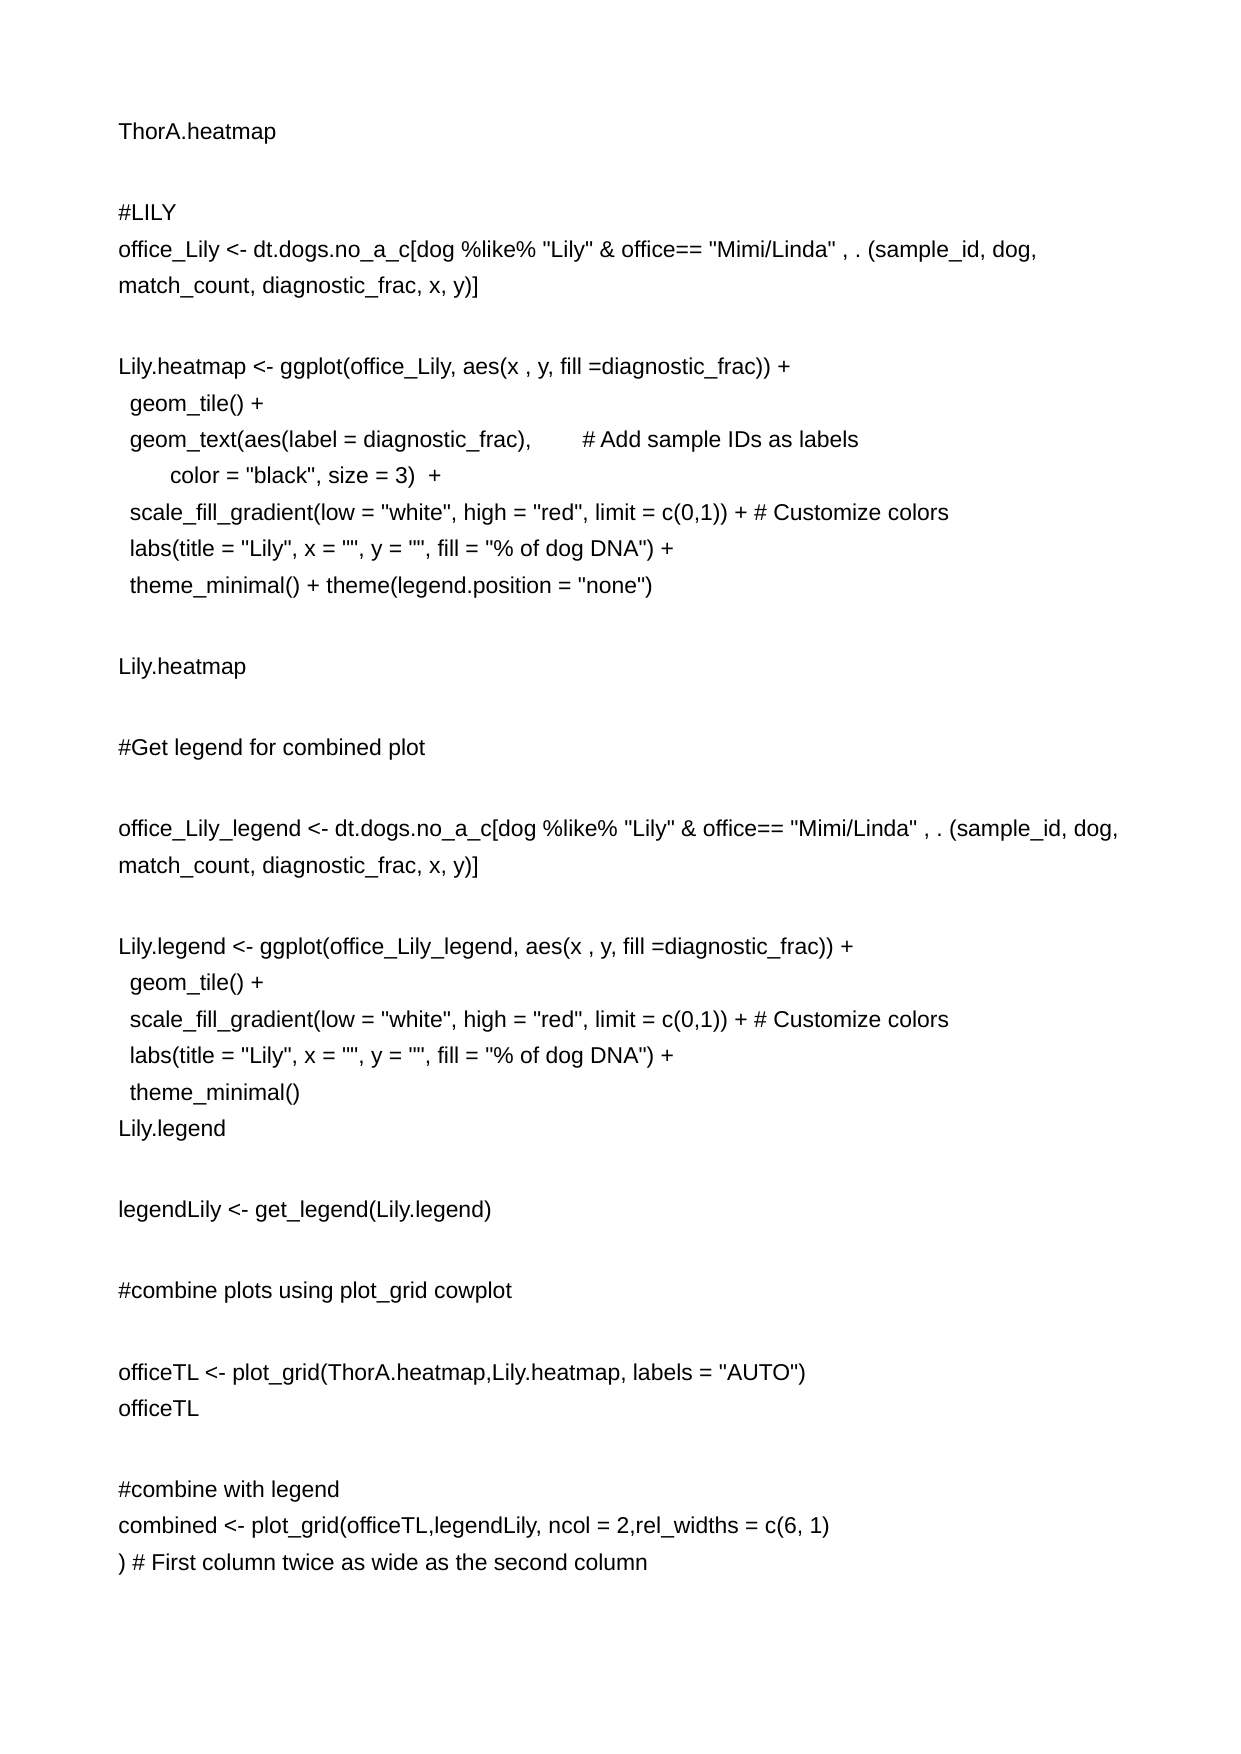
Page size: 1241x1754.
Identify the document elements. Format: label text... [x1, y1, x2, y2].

text Lily.legend <- ggplot(office_Lily_legend, aes(x , y, fill =diagnostic_frac)) + [118, 933, 1122, 959]
text #combine plots using plot_grid cowplot [118, 1277, 1122, 1304]
text #combine with legend [118, 1476, 1122, 1502]
text labs(title = "Lily", x = "", y = "", fill = "% of dog DNA") + [118, 1042, 1122, 1068]
text officeTL <- plot_grid(ThorA.heatmap,Lily.heatmap, labels = "AUTO") [118, 1358, 1122, 1385]
text office_Lily_legend <- dt.dogs.no_a_c[dog %like% "Lily" & office== "Mimi/Linda" , . (sample_id, dog, match_count, diagnostic_frac, x, y)] [118, 815, 1122, 878]
text Lily.heatmap <- ggplot(office_Lily, aes(x , y, fill =diagnostic_frac)) + [118, 353, 1122, 379]
text Lily.heatmap [118, 653, 1122, 679]
text labs(title = "Lily", x = "", y = "", fill = "% of dog DNA") + [118, 535, 1122, 562]
text officeTL [118, 1395, 1122, 1421]
text theme_minimal() [118, 1078, 1122, 1105]
text office_Lily <- dt.dogs.no_a_c[dog %like% "Lily" & office== "Mimi/Linda" , . (sample_id, dog, match_count, diagnostic_frac, x, y)] [118, 236, 1122, 298]
text color = "black", size = 3) + [118, 462, 1122, 489]
text theme_minimal() + theme(legend.position = "none") [118, 572, 1122, 598]
text legendLily <- get_legend(Lily.legend) [118, 1196, 1122, 1222]
text geom_tile() + [118, 389, 1122, 416]
text #LILY [118, 199, 1122, 226]
text Lily.legend [118, 1115, 1122, 1141]
text geom_text(aes(label = diagnostic_frac), # Add sample IDs as labels [118, 426, 1122, 452]
text ThorA.heatmap [118, 118, 1122, 144]
text #Get legend for combined plot [118, 734, 1122, 761]
text scale_fill_gradient(low = "white", high = "red", limit = c(0,1)) + # Customize colors [118, 1006, 1122, 1032]
text scale_fill_gradient(low = "white", high = "red", limit = c(0,1)) + # Customize colors [118, 499, 1122, 525]
text ) # First column twice as wide as the second column [118, 1549, 1122, 1575]
text geom_tile() + [118, 969, 1122, 996]
text combined <- plot_grid(officeTL,legendLily, ncol = 2,rel_widths = c(6, 1) [118, 1512, 1122, 1539]
